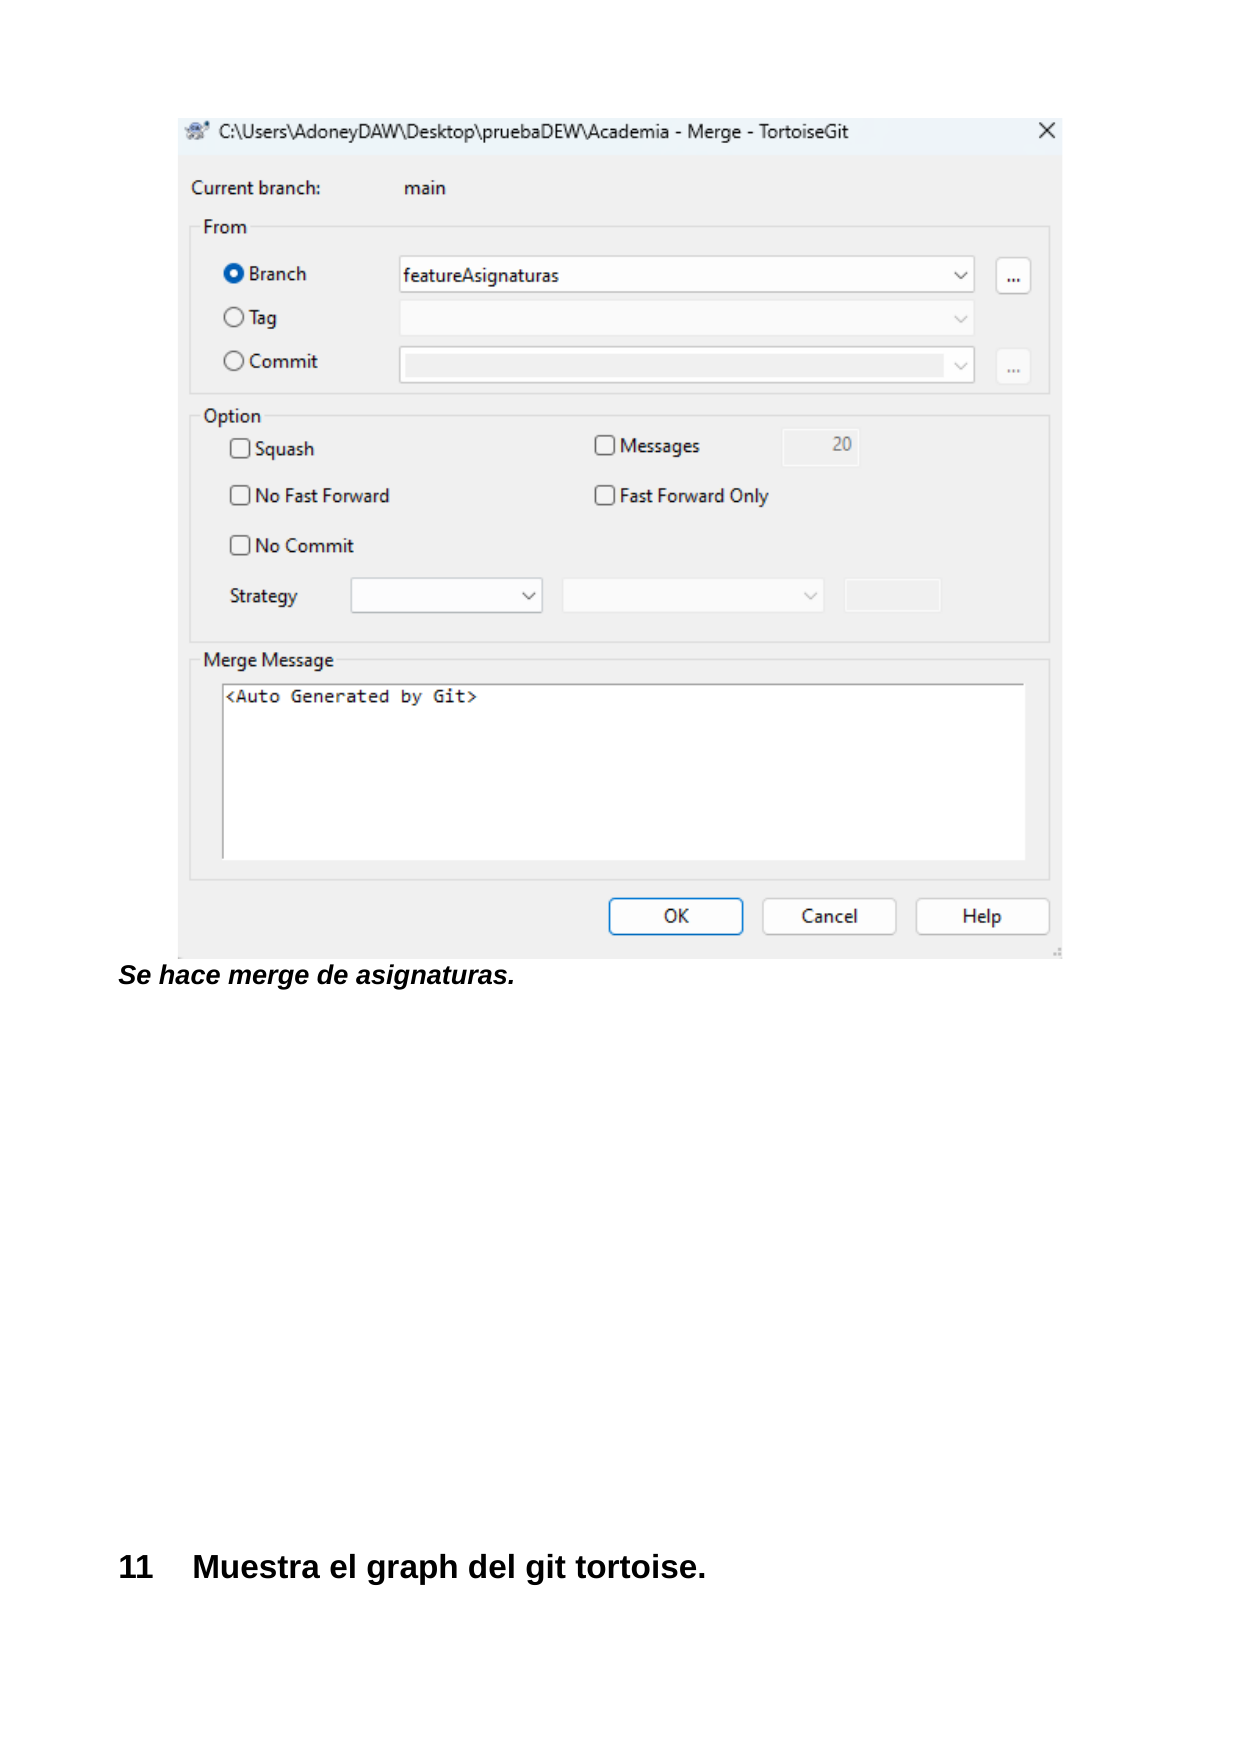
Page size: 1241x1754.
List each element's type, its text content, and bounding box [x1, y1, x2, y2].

picture [177, 118, 1063, 959]
subtitle Se hace merge de asignaturas. [118, 118, 1122, 990]
subtitle Muestra el graph del git tortoise. [118, 1547, 1122, 1586]
